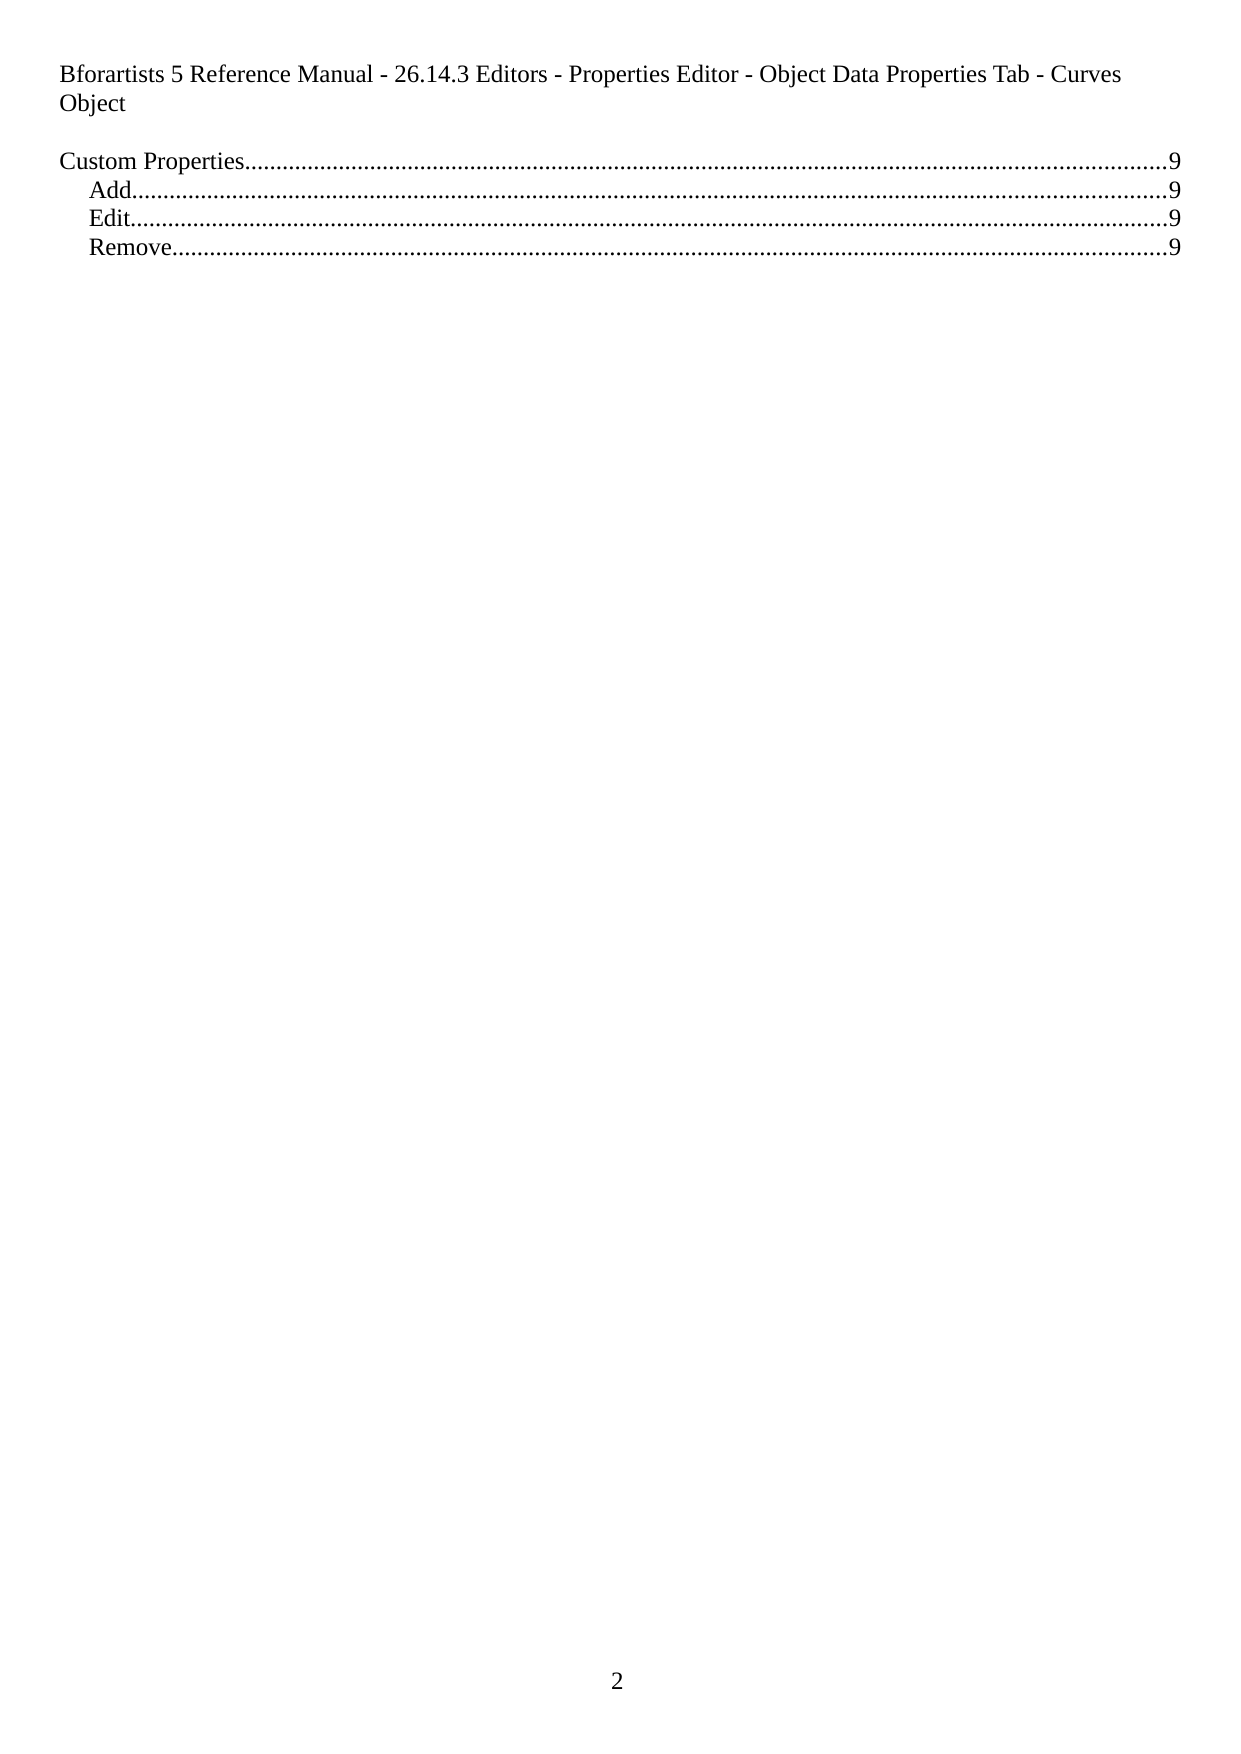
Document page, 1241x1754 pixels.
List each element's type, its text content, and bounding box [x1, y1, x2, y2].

text Edit 9 [88, 203, 1181, 232]
text Custom Properties 9 [59, 146, 1181, 175]
text Remove 9 [88, 232, 1181, 261]
text Add 9 [88, 175, 1181, 203]
